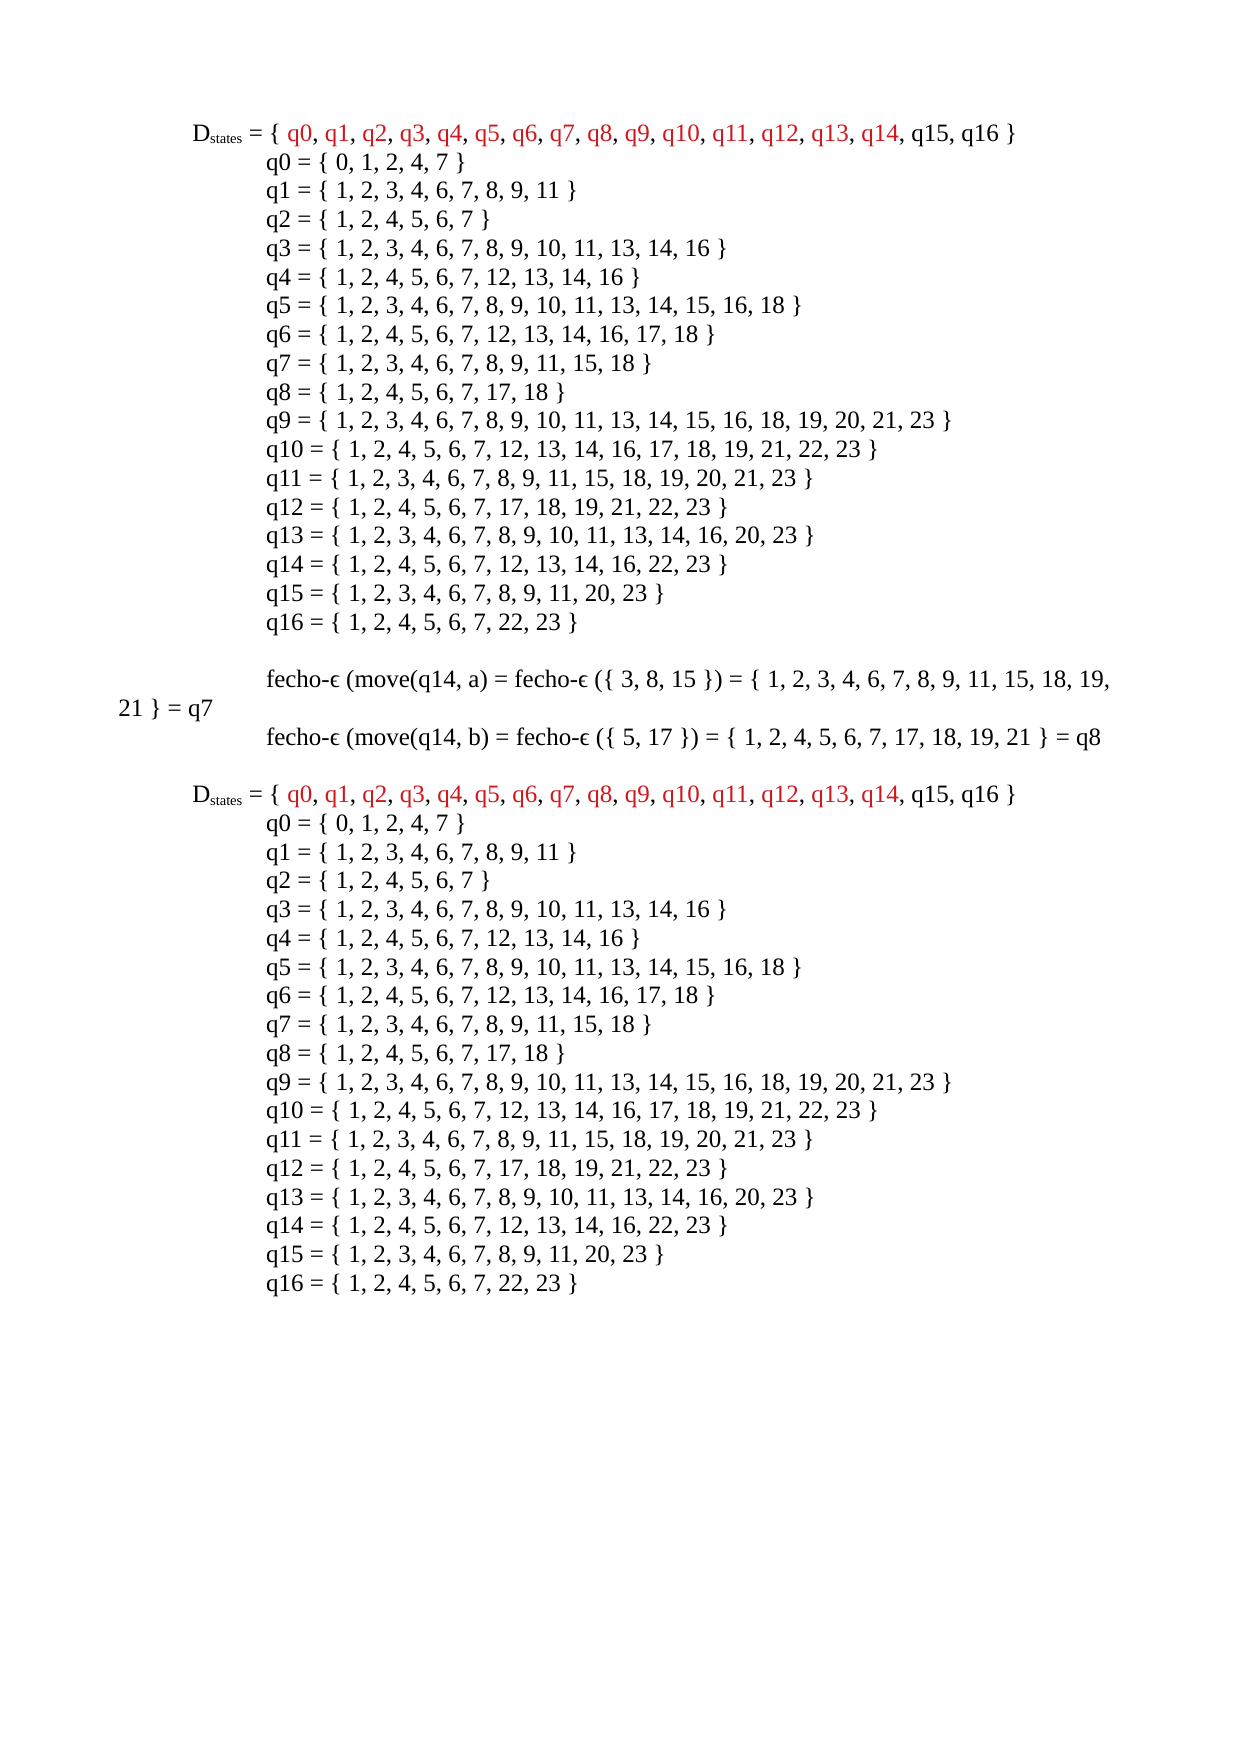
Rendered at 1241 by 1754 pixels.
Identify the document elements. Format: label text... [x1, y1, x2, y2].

text q9 = { 1, 2, 3, 4, 6, 7, 8, 9, 10, 11, 13, 14, 15, 16, 18, 19, 20, 21, 23 } [118, 406, 1122, 434]
text q6 = { 1, 2, 4, 5, 6, 7, 12, 13, 14, 16, 17, 18 } [118, 319, 1122, 348]
text Dstates = { q0, q1, q2, q3, q4, q5, q6, q7, q8, q9, q10, q11, q12, q13, q14, q15, q16 } [118, 118, 1122, 147]
text q16 = { 1, 2, 4, 5, 6, 7, 22, 23 } [118, 607, 1122, 636]
text q3 = { 1, 2, 3, 4, 6, 7, 8, 9, 10, 11, 13, 14, 16 } [118, 233, 1122, 262]
text q4 = { 1, 2, 4, 5, 6, 7, 12, 13, 14, 16 } [118, 262, 1122, 291]
text q4 = { 1, 2, 4, 5, 6, 7, 12, 13, 14, 16 } [118, 923, 1122, 952]
text q3 = { 1, 2, 3, 4, 6, 7, 8, 9, 10, 11, 13, 14, 16 } [118, 894, 1122, 923]
text q7 = { 1, 2, 3, 4, 6, 7, 8, 9, 11, 15, 18 } [118, 348, 1122, 377]
text q5 = { 1, 2, 3, 4, 6, 7, 8, 9, 10, 11, 13, 14, 15, 16, 18 } [118, 952, 1122, 981]
text fecho-ϵ (move(q14, b) = fecho-ϵ ({ 5, 17 }) = { 1, 2, 4, 5, 6, 7, 17, 18, 19, 21 } = q8 [118, 722, 1122, 751]
text q15 = { 1, 2, 3, 4, 6, 7, 8, 9, 11, 20, 23 } [118, 578, 1122, 607]
text q10 = { 1, 2, 4, 5, 6, 7, 12, 13, 14, 16, 17, 18, 19, 21, 22, 23 } [118, 1096, 1122, 1124]
text q16 = { 1, 2, 4, 5, 6, 7, 22, 23 } [118, 1268, 1122, 1297]
text q0 = { 0, 1, 2, 4, 7 } [118, 808, 1122, 837]
text q1 = { 1, 2, 3, 4, 6, 7, 8, 9, 11 } [118, 176, 1122, 204]
text q13 = { 1, 2, 3, 4, 6, 7, 8, 9, 10, 11, 13, 14, 16, 20, 23 } [118, 1182, 1122, 1211]
text q8 = { 1, 2, 4, 5, 6, 7, 17, 18 } [118, 377, 1122, 406]
text q1 = { 1, 2, 3, 4, 6, 7, 8, 9, 11 } [118, 837, 1122, 866]
text q10 = { 1, 2, 4, 5, 6, 7, 12, 13, 14, 16, 17, 18, 19, 21, 22, 23 } [118, 434, 1122, 463]
text Dstates = { q0, q1, q2, q3, q4, q5, q6, q7, q8, q9, q10, q11, q12, q13, q14, q15, q16 } [118, 779, 1122, 808]
text q2 = { 1, 2, 4, 5, 6, 7 } [118, 866, 1122, 894]
text q7 = { 1, 2, 3, 4, 6, 7, 8, 9, 11, 15, 18 } [118, 1009, 1122, 1038]
text q6 = { 1, 2, 4, 5, 6, 7, 12, 13, 14, 16, 17, 18 } [118, 981, 1122, 1009]
text q11 = { 1, 2, 3, 4, 6, 7, 8, 9, 11, 15, 18, 19, 20, 21, 23 } [118, 463, 1122, 492]
text q9 = { 1, 2, 3, 4, 6, 7, 8, 9, 10, 11, 13, 14, 15, 16, 18, 19, 20, 21, 23 } [118, 1067, 1122, 1096]
text q5 = { 1, 2, 3, 4, 6, 7, 8, 9, 10, 11, 13, 14, 15, 16, 18 } [118, 291, 1122, 319]
text q14 = { 1, 2, 4, 5, 6, 7, 12, 13, 14, 16, 22, 23 } [118, 549, 1122, 578]
text q13 = { 1, 2, 3, 4, 6, 7, 8, 9, 10, 11, 13, 14, 16, 20, 23 } [118, 521, 1122, 549]
text q12 = { 1, 2, 4, 5, 6, 7, 17, 18, 19, 21, 22, 23 } [118, 492, 1122, 521]
text q8 = { 1, 2, 4, 5, 6, 7, 17, 18 } [118, 1038, 1122, 1067]
text q15 = { 1, 2, 3, 4, 6, 7, 8, 9, 11, 20, 23 } [118, 1239, 1122, 1268]
text fecho-ϵ (move(q14, a) = fecho-ϵ ({ 3, 8, 15 }) = { 1, 2, 3, 4, 6, 7, 8, 9, 11, 15, 18, 19, 21 } = q7 [118, 664, 1122, 722]
text q0 = { 0, 1, 2, 4, 7 } [118, 147, 1122, 176]
text q11 = { 1, 2, 3, 4, 6, 7, 8, 9, 11, 15, 18, 19, 20, 21, 23 } [118, 1124, 1122, 1153]
text q2 = { 1, 2, 4, 5, 6, 7 } [118, 204, 1122, 233]
text q12 = { 1, 2, 4, 5, 6, 7, 17, 18, 19, 21, 22, 23 } [118, 1153, 1122, 1182]
text q14 = { 1, 2, 4, 5, 6, 7, 12, 13, 14, 16, 22, 23 } [118, 1211, 1122, 1239]
